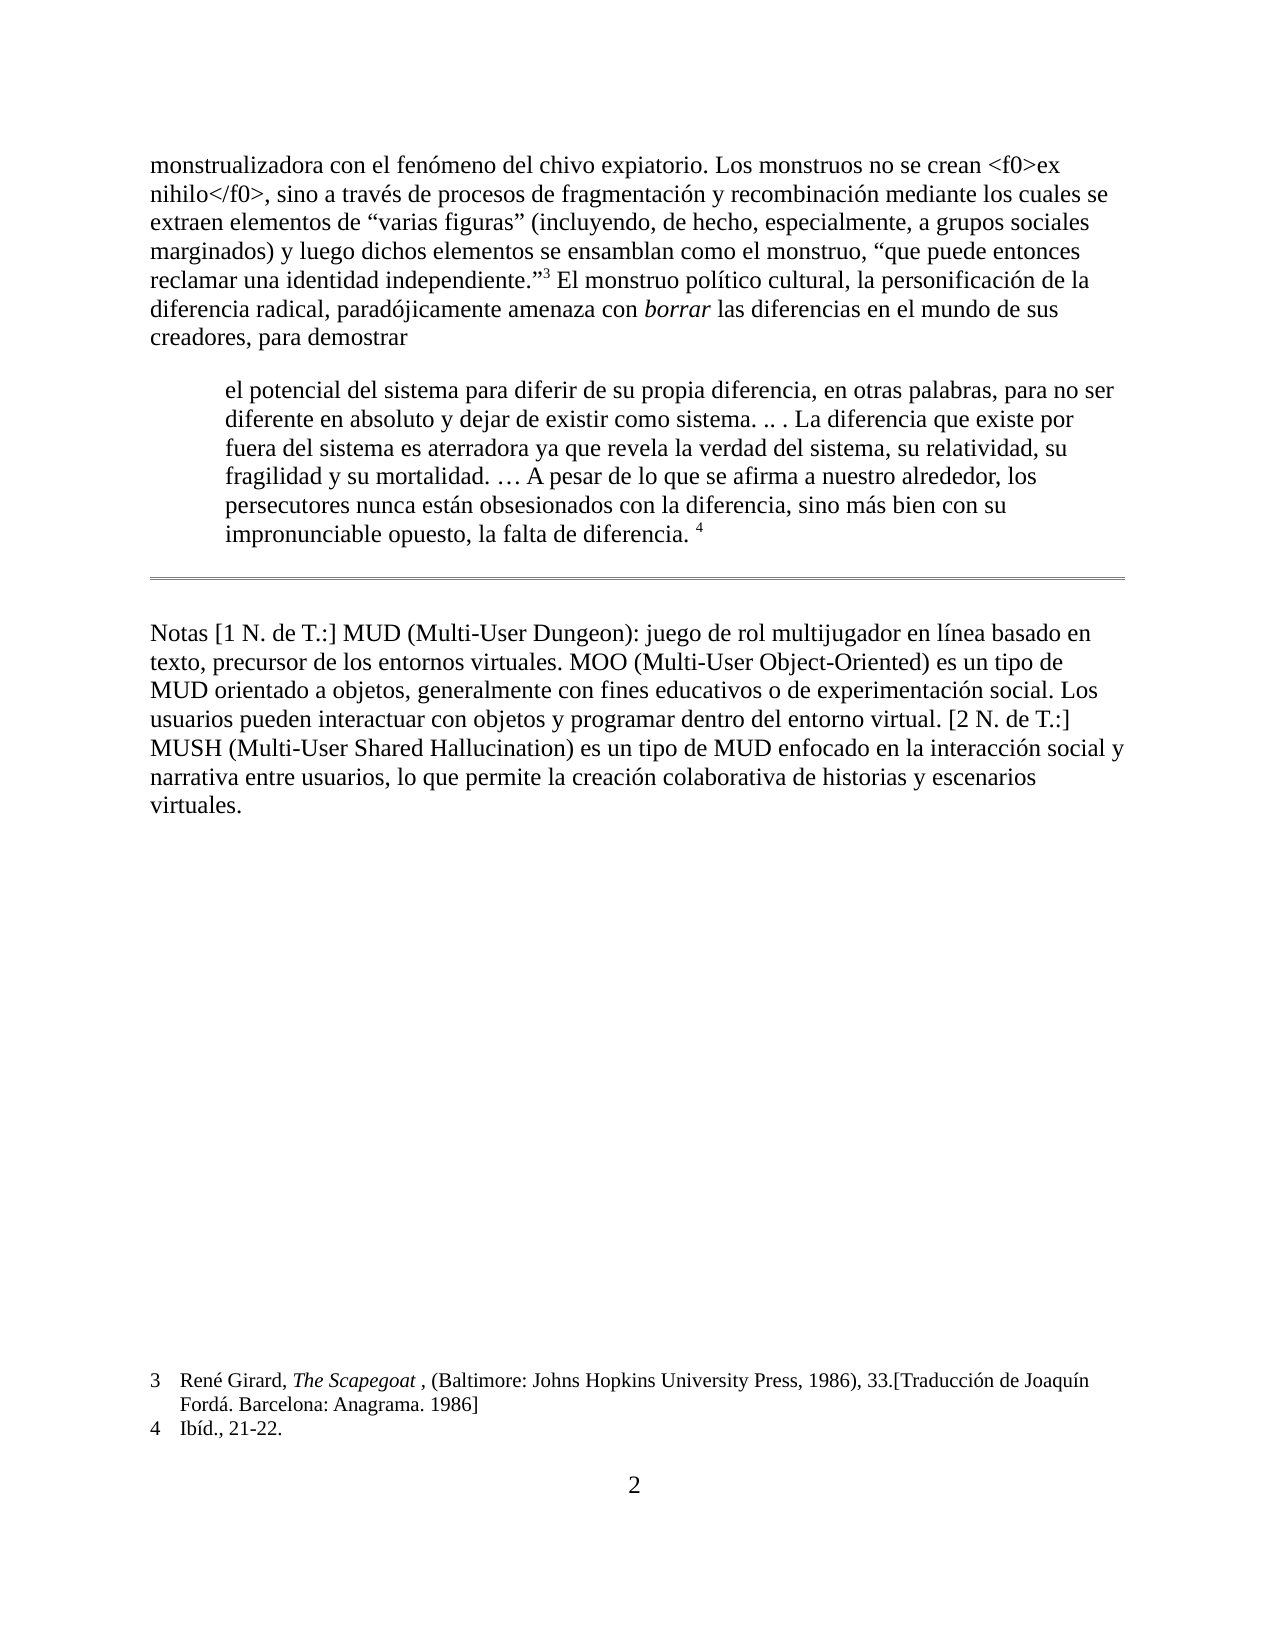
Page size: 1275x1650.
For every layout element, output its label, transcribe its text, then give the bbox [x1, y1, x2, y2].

text Ibíd., 21-22. [150, 1416, 1125, 1440]
text el potencial del sistema para diferir de su propia diferencia, en otras palabras, para no ser diferente en absoluto y dejar de existir como sistema. .. . La diferencia que existe por fuera del sistema es aterradora ya que revela la verdad del sistema, su relatividad, su fragilidad y su mortalidad. … A pesar de lo que se afirma a nuestro alrededor, los persecutores nunca están obsesionados con la diferencia, sino más bien con su impronunciable opuesto, la falta de diferencia. [225, 375, 1125, 548]
text Notas [1 N. de T.:] MUD (Multi-User Dungeon): juego de rol multijugador en línea basado en texto, precursor de los entornos virtuales. MOO (Multi-User Object-Oriented) es un tipo de MUD orientado a objetos, generalmente con fines educativos o de experimentación social. Los usuarios pueden interactuar con objetos y programar dentro del entorno virtual. [2 N. de T.:] MUSH (Multi-User Shared Hallucination) es un tipo de MUD enfocado en la interacción social y narrativa entre usuarios, lo que permite la creación colaborativa de historias y escenarios virtuales. [150, 618, 1125, 819]
text monstrualizadora con el fenómeno del chivo expiatorio. Los monstruos no se crean <f0>ex nihilo</f0>, sino a través de procesos de fragmentación y recombinación mediante los cuales se extraen elementos de “varias figuras” (incluyendo, de hecho, especialmente, a grupos sociales marginados) y luego dichos elementos se ensamblan como el monstruo, “que puede entonces reclamar una identidad independiente.” El monstruo político cultural, la personificación de la diferencia radical, paradójicamente amenaza con borrar las diferencias en el mundo de sus creadores, para demostrar [150, 150, 1125, 351]
text René Girard, The Scapegoat , (Baltimore: Johns Hopkins University Press, 1986), 33.[Traducción de Joaquín Fordá. Barcelona: Anagrama. 1986] [150, 1368, 1125, 1416]
